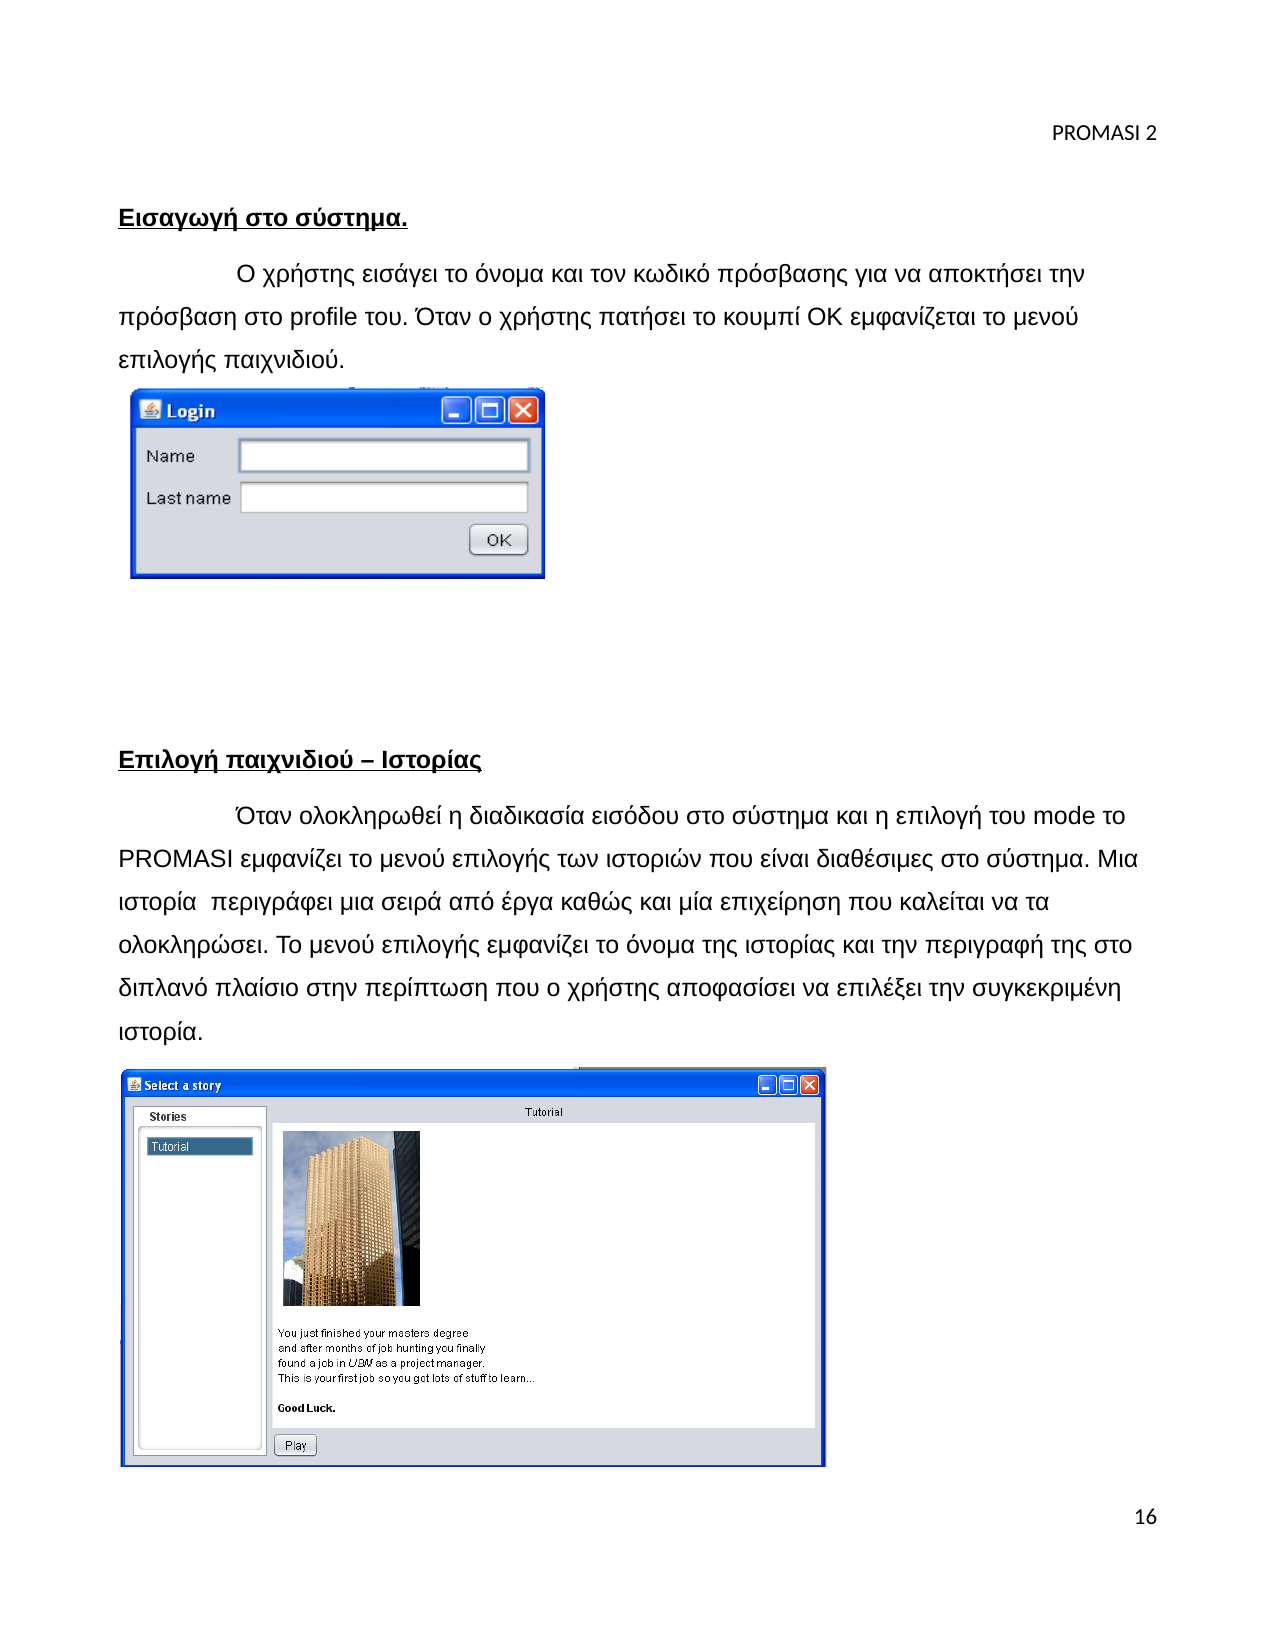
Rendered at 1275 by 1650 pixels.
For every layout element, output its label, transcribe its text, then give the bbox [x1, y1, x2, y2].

text Ο χρήστης εισάγει το όνομα και τον κωδικό πρόσβασης για να αποκτήσει την πρόσβαση στο profile του. Όταν ο χρήστης πατήσει το κουμπί OK εμφανίζεται το μενού επιλογής παιχνιδιού. [118, 259, 1157, 413]
subtitle Επιλογή παιχνιδιού – Ιστορίας [118, 745, 1157, 774]
picture [120, 1067, 827, 1467]
picture [129, 387, 546, 579]
text Όταν ολοκληρωθεί η διαδικασία εισόδου στο σύστημα και η επιλογή του mode το PROMASI εμφανίζει το μενού επιλογής των ιστοριών που είναι διαθέσιμες στο σύστημα. Μια ιστορία περιγράφει μια σειρά από έργα καθώς και μία επιχείρηση που καλείται να τα ολοκληρώσει. Το μενού επιλογής εμφανίζει το όνομα της ιστορίας και την περιγραφή της στο διπλανό πλαίσιο στην περίπτωση που ο χρήστης αποφασίσει να επιλέξει την συγκεκριμένη ιστορία. [118, 801, 1157, 1045]
subtitle Εισαγωγή στο σύστημα. [118, 203, 1157, 232]
